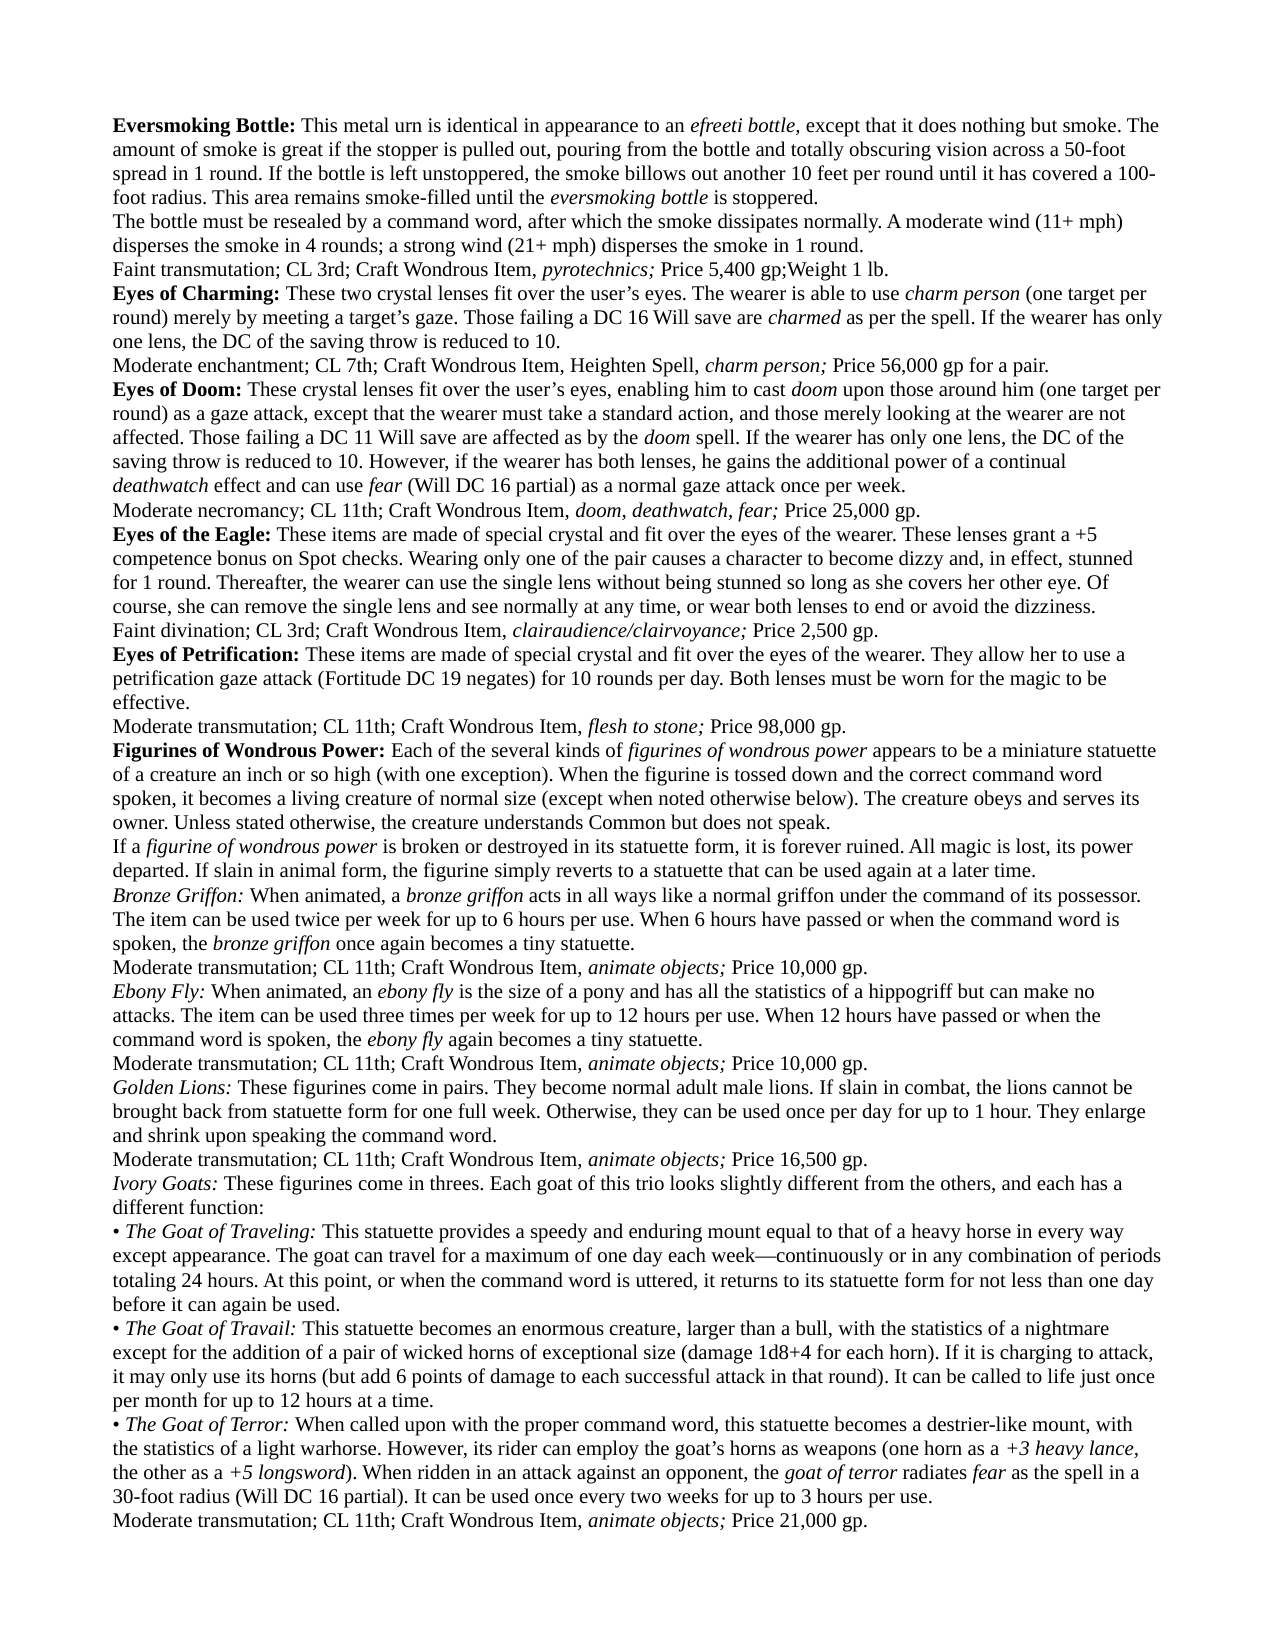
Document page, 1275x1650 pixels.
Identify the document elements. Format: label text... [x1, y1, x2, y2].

text Eyes of the Eagle: These items are made of special crystal and fit over the eyes of the wearer. These lenses grant a +5 competence bonus on Spot checks. Wearing only one of the pair causes a character to become dizzy and, in effect, stunned for 1 round. Thereafter, the wearer can use the single lens without being stunned so long as she covers her other eye. Of course, she can remove the single lens and see normally at any time, or wear both lenses to end or avoid the dizziness. [112, 522, 1162, 618]
text Moderate transmutation; CL 11th; Craft Wondrous Item, animate objects; Price 21,000 gp. [112, 1508, 1162, 1532]
text • The Goat of Travail: This statuette becomes an enormous creature, larger than a bull, with the statistics of a nightmare except for the addition of a pair of wicked horns of exceptional size (damage 1d8+4 for each horn). If it is charging to attack, it may only use its horns (but add 6 points of damage to each successful attack in that round). It can be called to life just once per month for up to 12 hours at a time. [112, 1316, 1162, 1412]
text Moderate necromancy; CL 11th; Craft Wondrous Item, doom, deathwatch, fear; Price 25,000 gp. [112, 497, 1162, 522]
text Moderate transmutation; CL 11th; Craft Wondrous Item, flesh to stone; Price 98,000 gp. [112, 714, 1162, 738]
text Moderate enchantment; CL 7th; Craft Wondrous Item, Heighten Spell, charm person; Price 56,000 gp for a pair. [112, 353, 1162, 377]
text Bronze Griffon: When animated, a bronze griffon acts in all ways like a normal griffon under the command of its possessor. The item can be used twice per week for up to 6 hours per use. When 6 hours have passed or when the command word is spoken, the bronze griffon once again becomes a tiny statuette. [112, 882, 1162, 955]
text Eyes of Petrification: These items are made of special crystal and fit over the eyes of the wearer. They allow her to use a petrification gaze attack (Fortitude DC 19 negates) for 10 rounds per day. Both lenses must be worn for the magic to be effective. [112, 642, 1162, 714]
text If a figurine of wondrous power is broken or destroyed in its statuette form, it is forever ruined. All magic is lost, its power departed. If slain in animal form, the figurine simply reverts to a statuette that can be used again at a later time. [112, 834, 1162, 882]
text Faint transmutation; CL 3rd; Craft Wondrous Item, pyrotechnics; Price 5,400 gp;Weight 1 lb. [112, 257, 1162, 281]
text The bottle must be resealed by a command word, after which the smoke dissipates normally. A moderate wind (11+ mph) disperses the smoke in 4 rounds; a strong wind (21+ mph) disperses the smoke in 1 round. [112, 209, 1162, 257]
text Eyes of Charming: These two crystal lenses fit over the user’s eyes. The wearer is able to use charm person (one target per round) merely by meeting a target’s gaze. Those failing a DC 16 Will save are charmed as per the spell. If the wearer has only one lens, the DC of the saving throw is reduced to 10. [112, 281, 1162, 353]
text • The Goat of Terror: When called upon with the proper command word, this statuette becomes a destrier-like mount, with the statistics of a light warhorse. However, its rider can employ the goat’s horns as weapons (one horn as a +3 heavy lance, the other as a +5 longsword). When ridden in an attack against an opponent, the goat of terror radiates fear as the spell in a 30-foot radius (Will DC 16 partial). It can be used once every two weeks for up to 3 hours per use. [112, 1412, 1162, 1508]
text Moderate transmutation; CL 11th; Craft Wondrous Item, animate objects; Price 16,500 gp. [112, 1147, 1162, 1171]
text Faint divination; CL 3rd; Craft Wondrous Item, clairaudience/clairvoyance; Price 2,500 gp. [112, 618, 1162, 642]
text • The Goat of Traveling: This statuette provides a speedy and enduring mount equal to that of a heavy horse in every way except appearance. The goat can travel for a maximum of one day each week—continuously or in any combination of periods totaling 24 hours. At this point, or when the command word is uttered, it returns to its statuette form for not less than one day before it can again be used. [112, 1219, 1162, 1316]
text Ivory Goats: These figurines come in threes. Each goat of this trio looks slightly different from the others, and each has a different function: [112, 1171, 1162, 1219]
text Eyes of Doom: These crystal lenses fit over the user’s eyes, enabling him to cast doom upon those around him (one target per round) as a gaze attack, except that the wearer must take a standard action, and those merely looking at the wearer are not affected. Those failing a DC 11 Will save are affected as by the doom spell. If the wearer has only one lens, the DC of the saving throw is reduced to 10. However, if the wearer has both lenses, he gains the additional power of a continual deathwatch effect and can use fear (Will DC 16 partial) as a normal gaze attack once per week. [112, 377, 1162, 497]
text Eversmoking Bottle: This metal urn is identical in appearance to an efreeti bottle, except that it does nothing but smoke. The amount of smoke is great if the stopper is pulled out, pouring from the bottle and totally obscuring vision across a 50-foot spread in 1 round. If the bottle is left unstoppered, the smoke billows out another 10 feet per round until it has covered a 100-foot radius. This area remains smoke-filled until the eversmoking bottle is stoppered. [112, 112, 1162, 209]
text Golden Lions: These figurines come in pairs. They become normal adult male lions. If slain in combat, the lions cannot be brought back from statuette form for one full week. Otherwise, they can be used once per day for up to 1 hour. They enlarge and shrink upon speaking the command word. [112, 1075, 1162, 1147]
text Moderate transmutation; CL 11th; Craft Wondrous Item, animate objects; Price 10,000 gp. [112, 955, 1162, 979]
text Figurines of Wondrous Power: Each of the several kinds of figurines of wondrous power appears to be a miniature statuette of a creature an inch or so high (with one exception). When the figurine is tossed down and the correct command word spoken, it becomes a living creature of normal size (except when noted otherwise below). The creature obeys and serves its owner. Unless stated otherwise, the creature understands Common but does not speak. [112, 738, 1162, 834]
text Moderate transmutation; CL 11th; Craft Wondrous Item, animate objects; Price 10,000 gp. [112, 1051, 1162, 1075]
text Ebony Fly: When animated, an ebony fly is the size of a pony and has all the statistics of a hippogriff but can make no attacks. The item can be used three times per week for up to 12 hours per use. When 12 hours have passed or when the command word is spoken, the ebony fly again becomes a tiny statuette. [112, 979, 1162, 1051]
